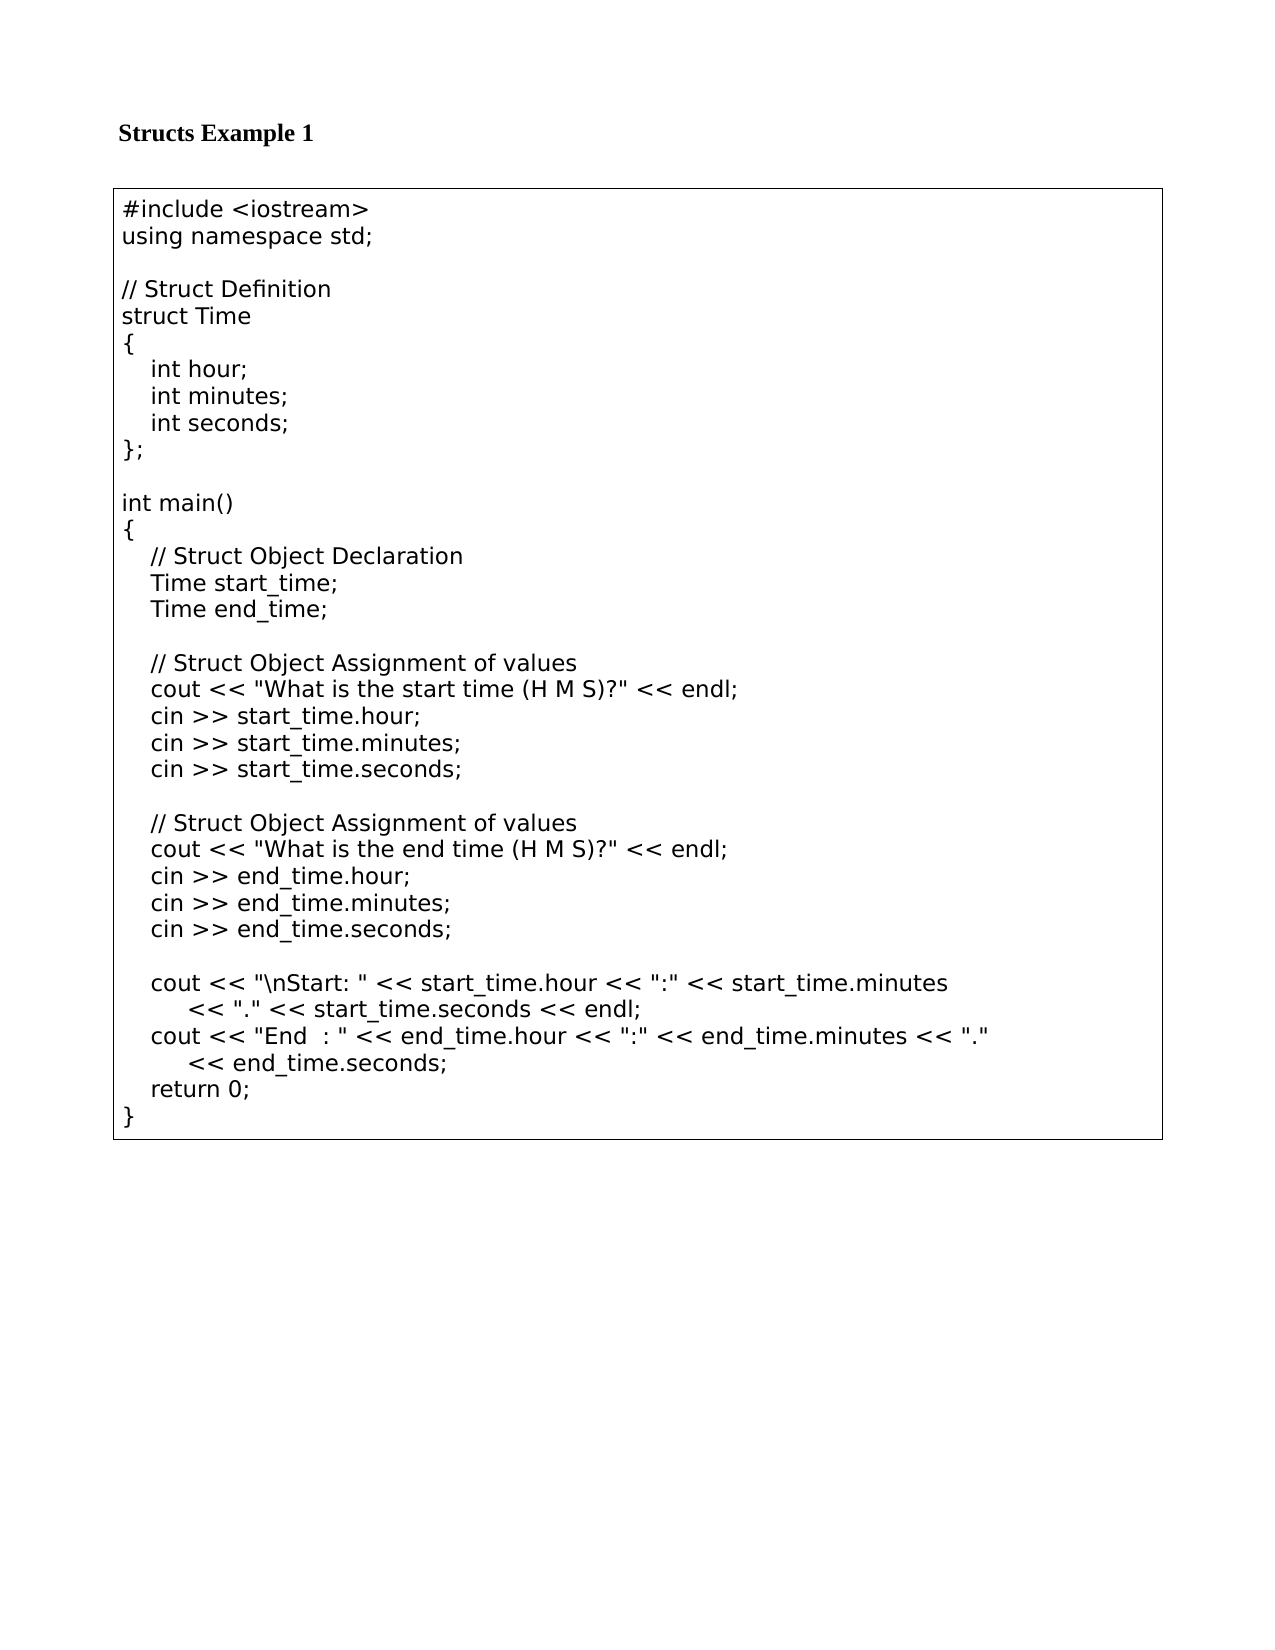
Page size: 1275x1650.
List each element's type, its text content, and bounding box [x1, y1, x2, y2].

text cin >> end_time.seconds; [121, 916, 1153, 943]
text Structs Example 1 [118, 118, 1157, 147]
text int seconds; [121, 410, 1153, 436]
text Time start_time; [121, 570, 1153, 596]
text cin >> start_time.hour; [121, 703, 1153, 730]
text return 0; [121, 1076, 1153, 1103]
text cout << "What is the start time (H M S)?" << endl; [121, 676, 1153, 703]
text cin >> end_time.minutes; [121, 890, 1153, 916]
text }; [121, 436, 1153, 463]
text { [121, 330, 1153, 356]
text using namespace std; [121, 223, 1153, 250]
text cout << "\nStart: " << start_time.hour << ":" << start_time.minutes [121, 970, 1153, 996]
text // Struct Object Assignment of values [121, 810, 1153, 836]
text int minutes; [121, 383, 1153, 410]
text << "." << start_time.seconds << endl; [121, 996, 1153, 1023]
text } [121, 1103, 1153, 1130]
text { [121, 516, 1153, 543]
text int main() [121, 490, 1153, 516]
text cout << "End : " << end_time.hour << ":" << end_time.minutes << "." [121, 1023, 1153, 1050]
text << end_time.seconds; [121, 1050, 1153, 1076]
text cin >> start_time.seconds; [121, 756, 1153, 783]
text #include <iostream> [121, 196, 1153, 223]
text int hour; [121, 356, 1153, 383]
text cin >> end_time.hour; [121, 863, 1153, 890]
text cout << "What is the end time (H M S)?" << endl; [121, 836, 1153, 863]
text // Struct Object Assignment of values [121, 650, 1153, 676]
text Time end_time; [121, 596, 1153, 623]
text // Struct Definition [121, 276, 1153, 303]
text // Struct Object Declaration [121, 543, 1153, 570]
text struct Time [121, 303, 1153, 330]
text cin >> start_time.minutes; [121, 730, 1153, 756]
